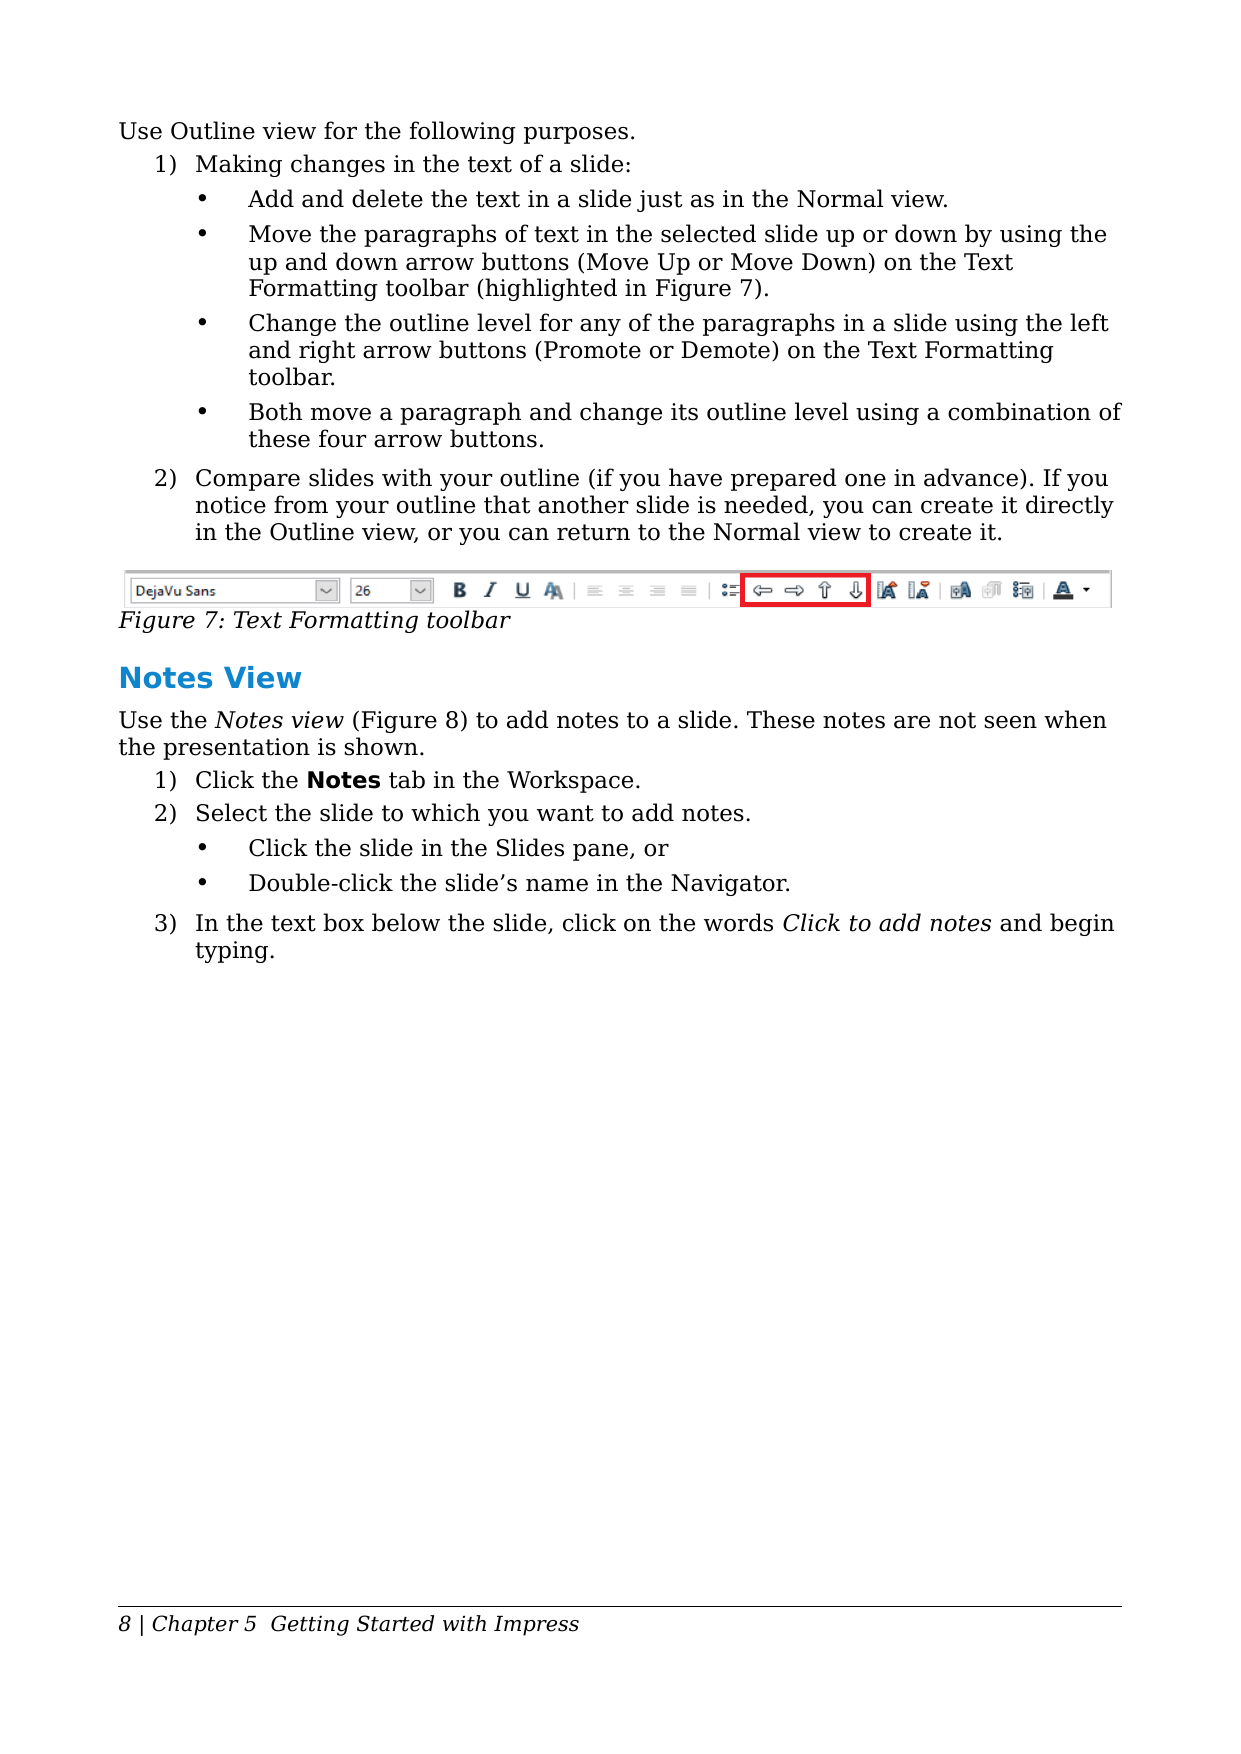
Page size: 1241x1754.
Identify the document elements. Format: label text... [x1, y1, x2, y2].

list Click the slide in the Slides pane, or [195, 833, 1122, 862]
list Select the slide to which you want to add notes. [177, 800, 1122, 827]
list Making changes in the text of a slide: [177, 151, 1122, 178]
list Use the Notes view (Figure 8) to add notes to a slide. These notes are not seen when the presentation is shown. [118, 707, 1122, 761]
list Move the paragraphs of text in the selected slide up or down by using the up and down arrow buttons (Move Up or Move Down) on the Text Formatting toolbar (highlighted in Figure 7). [195, 219, 1122, 302]
list In the text box below the slide, click on the words Click to add notes and begin typing. [177, 910, 1122, 963]
picture [124, 570, 1117, 608]
list Both move a paragraph and change its outline level using a combination of these four arrow buttons. [195, 397, 1122, 453]
text Figure 7: Text Formatting toolbar [118, 570, 1122, 634]
list Click the Notes tab in the Workspace. [177, 767, 1122, 794]
list Change the outline level for any of the paragraphs in a slide using the left and right arrow buttons (Promote or Demote) on the Text Formatting toolbar. [195, 308, 1122, 391]
list Double-click the slide’s name in the Navigator. [195, 868, 1122, 898]
list Compare slides with your outline (if you have prepared one in advance). If you notice from your outline that another slide is needed, you can create it directly in the Outline view, or you can return to the Normal view to create it. [177, 465, 1122, 545]
list Add and delete the text in a slide just as in the Normal view. [195, 184, 1122, 213]
subtitle Notes View [118, 661, 1122, 695]
list Use Outline view for the following purposes. [118, 118, 1122, 145]
